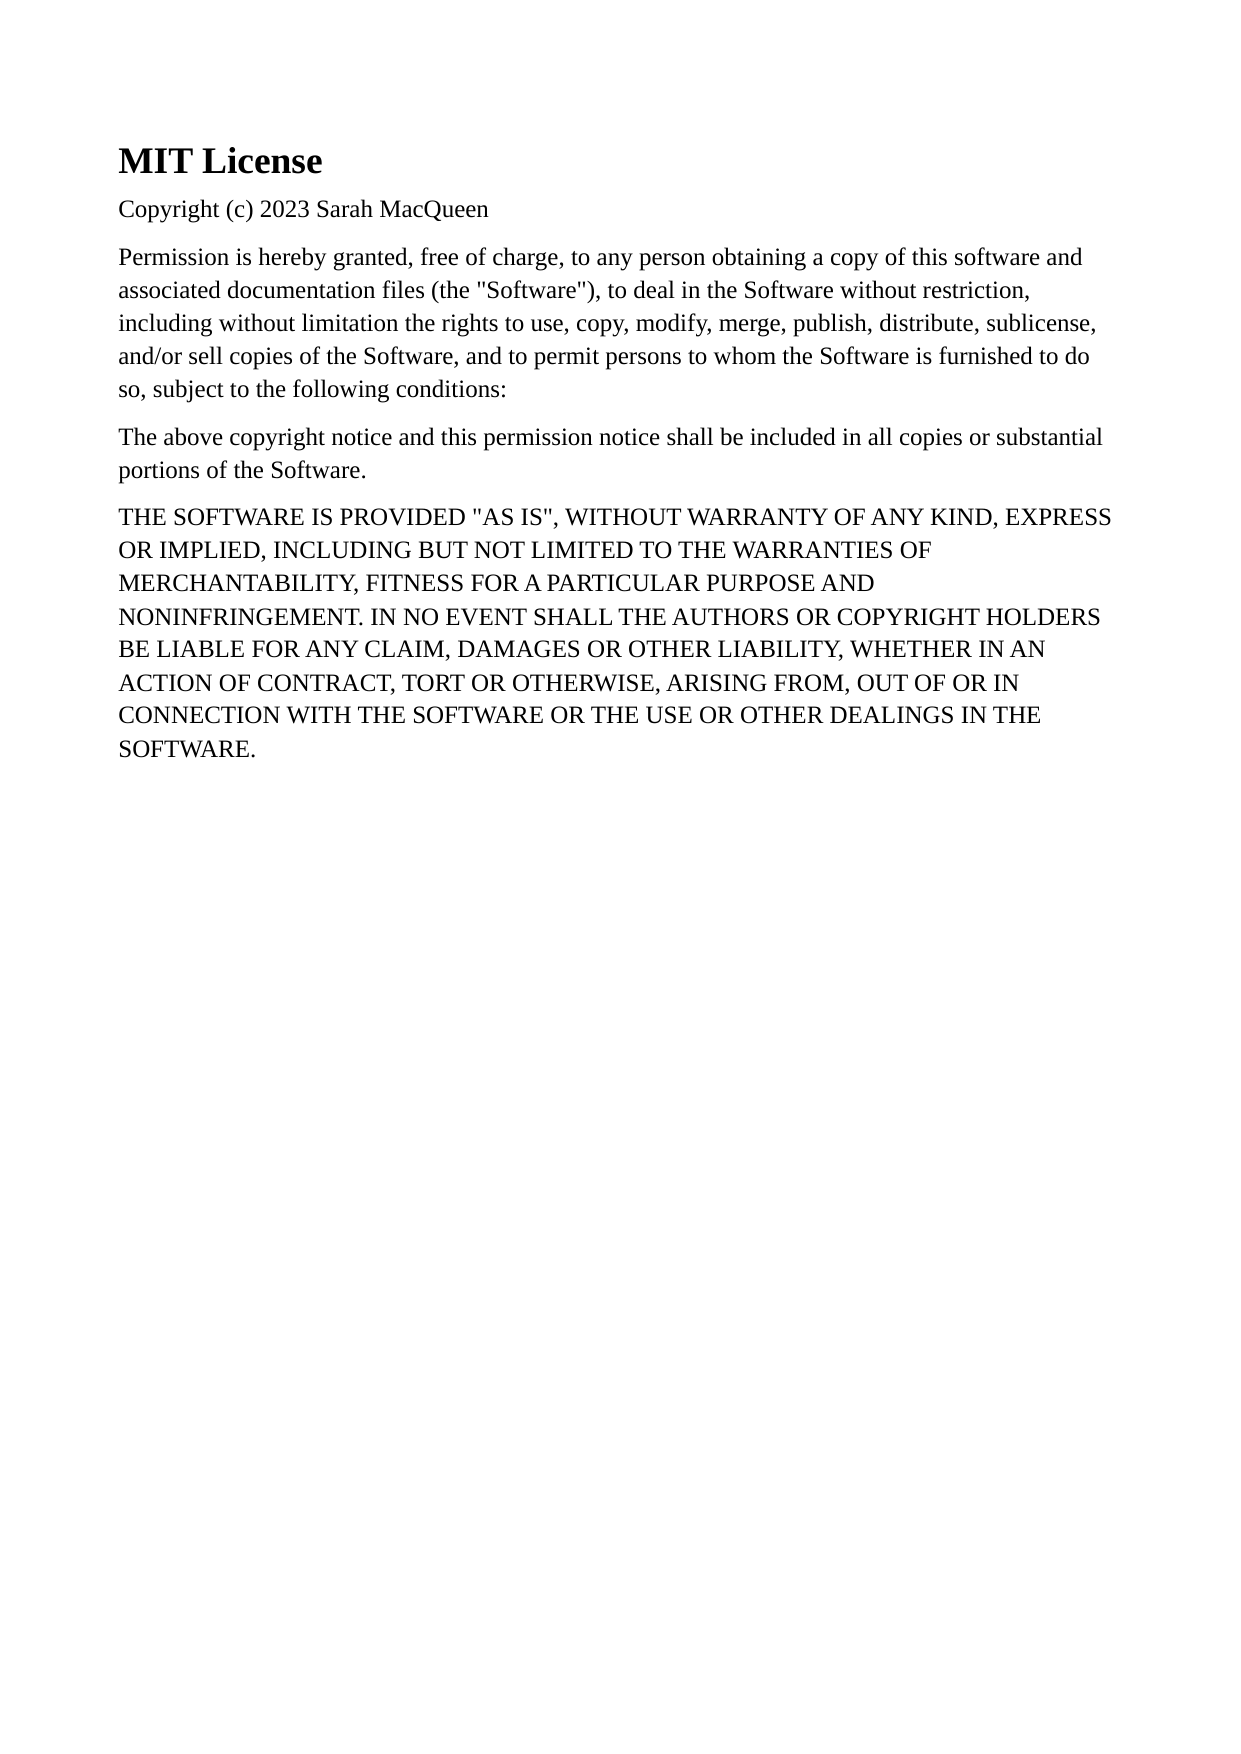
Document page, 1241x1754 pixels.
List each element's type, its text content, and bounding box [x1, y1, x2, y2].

text Permission is hereby granted, free of charge, to any person obtaining a copy of this software and associated documentation files (the "Software"), to deal in the Software without restriction, including without limitation the rights to use, copy, modify, merge, publish, distribute, sublicense, and/or sell copies of the Software, and to permit persons to whom the Software is furnished to do so, subject to the following conditions: [118, 242, 1122, 403]
text The above copyright notice and this permission notice shall be included in all copies or substantial portions of the Software. [118, 422, 1122, 484]
text THE SOFTWARE IS PROVIDED "AS IS", WITHOUT WARRANTY OF ANY KIND, EXPRESS OR IMPLIED, INCLUDING BUT NOT LIMITED TO THE WARRANTIES OF MERCHANTABILITY, FITNESS FOR A PARTICULAR PURPOSE AND NONINFRINGEMENT. IN NO EVENT SHALL THE AUTHORS OR COPYRIGHT HOLDERS BE LIABLE FOR ANY CLAIM, DAMAGES OR OTHER LIABILITY, WHETHER IN AN ACTION OF CONTRACT, TORT OR OTHERWISE, ARISING FROM, OUT OF OR IN CONNECTION WITH THE SOFTWARE OR THE USE OR OTHER DEALINGS IN THE SOFTWARE. [118, 502, 1122, 762]
subtitle MIT License [118, 139, 1122, 182]
text Copyright (c) 2023 Sarah MacQueen [118, 194, 1122, 223]
